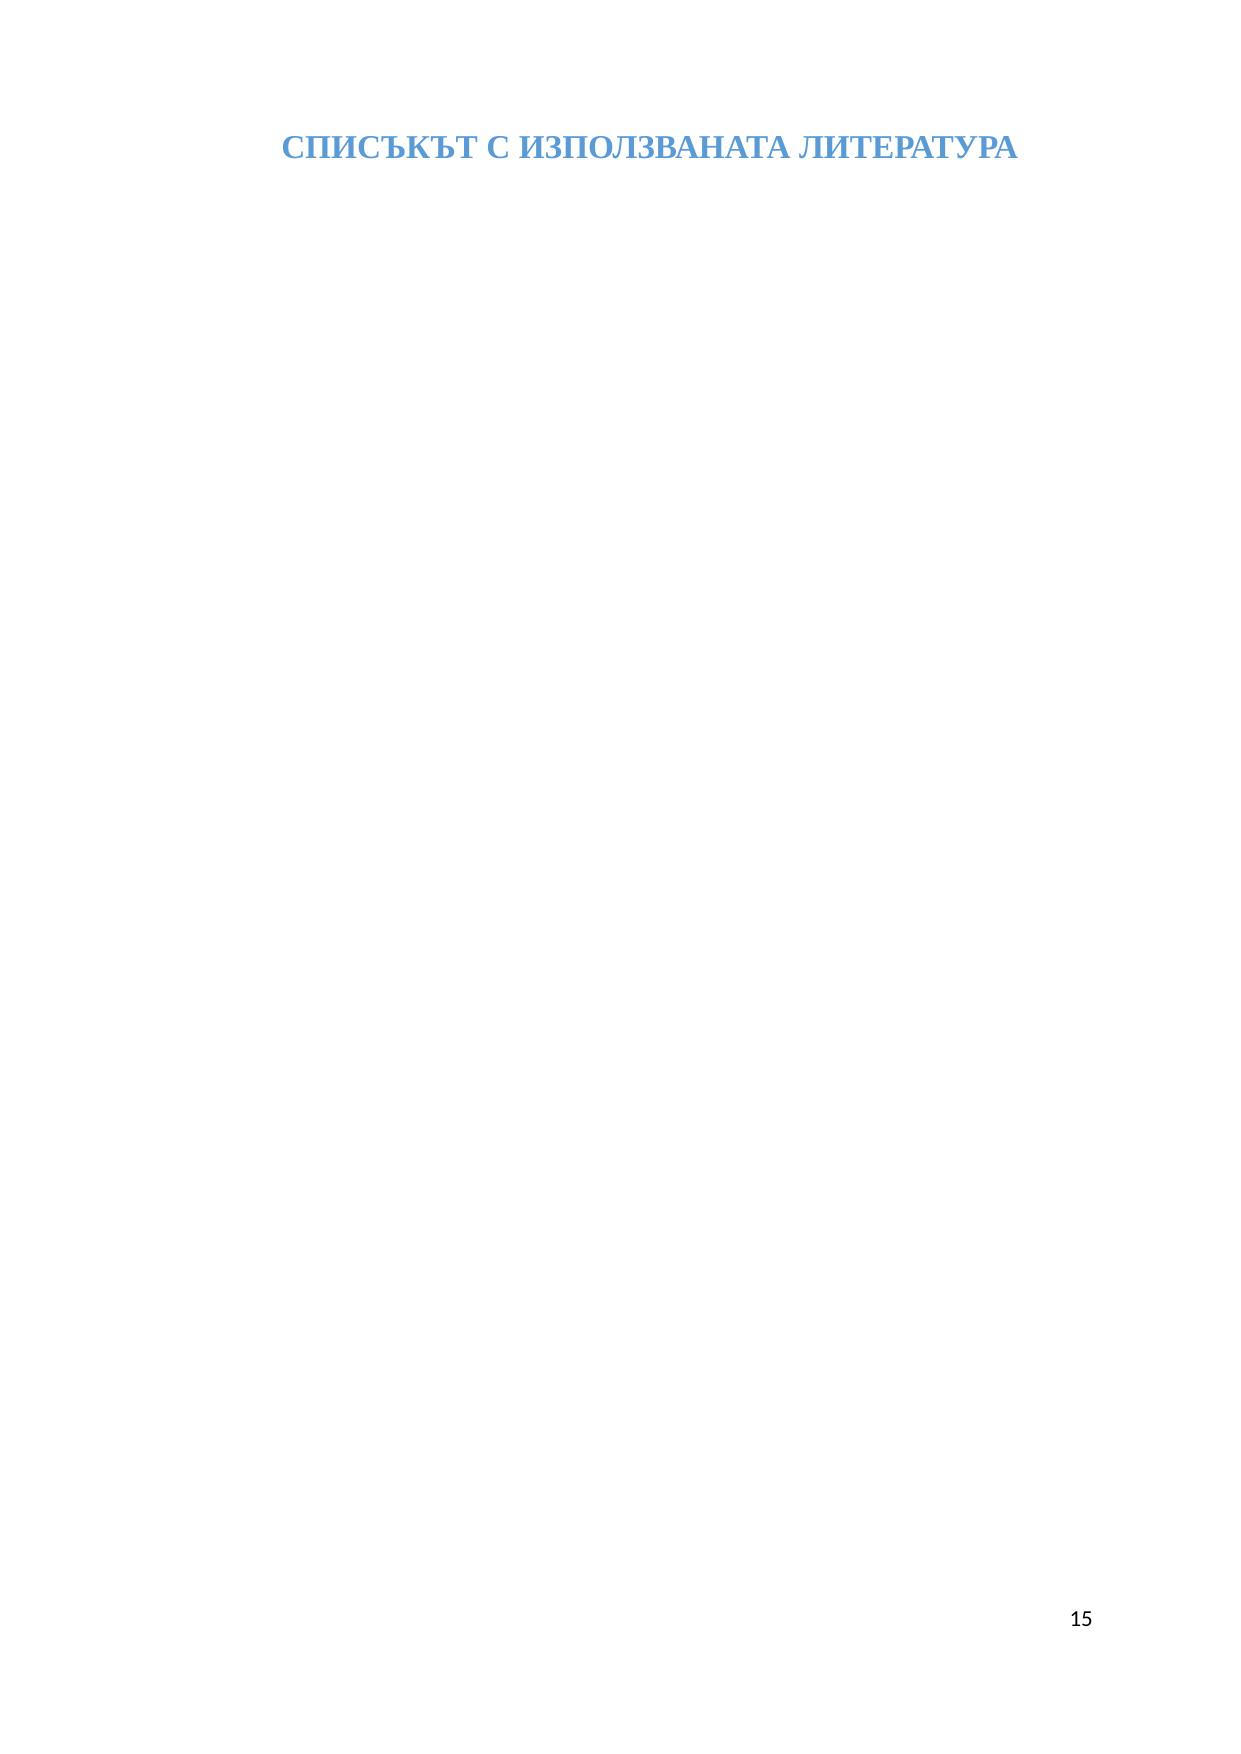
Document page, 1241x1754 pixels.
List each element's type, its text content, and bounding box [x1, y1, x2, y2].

subtitle Списъкът с използваната литература [207, 128, 1092, 166]
